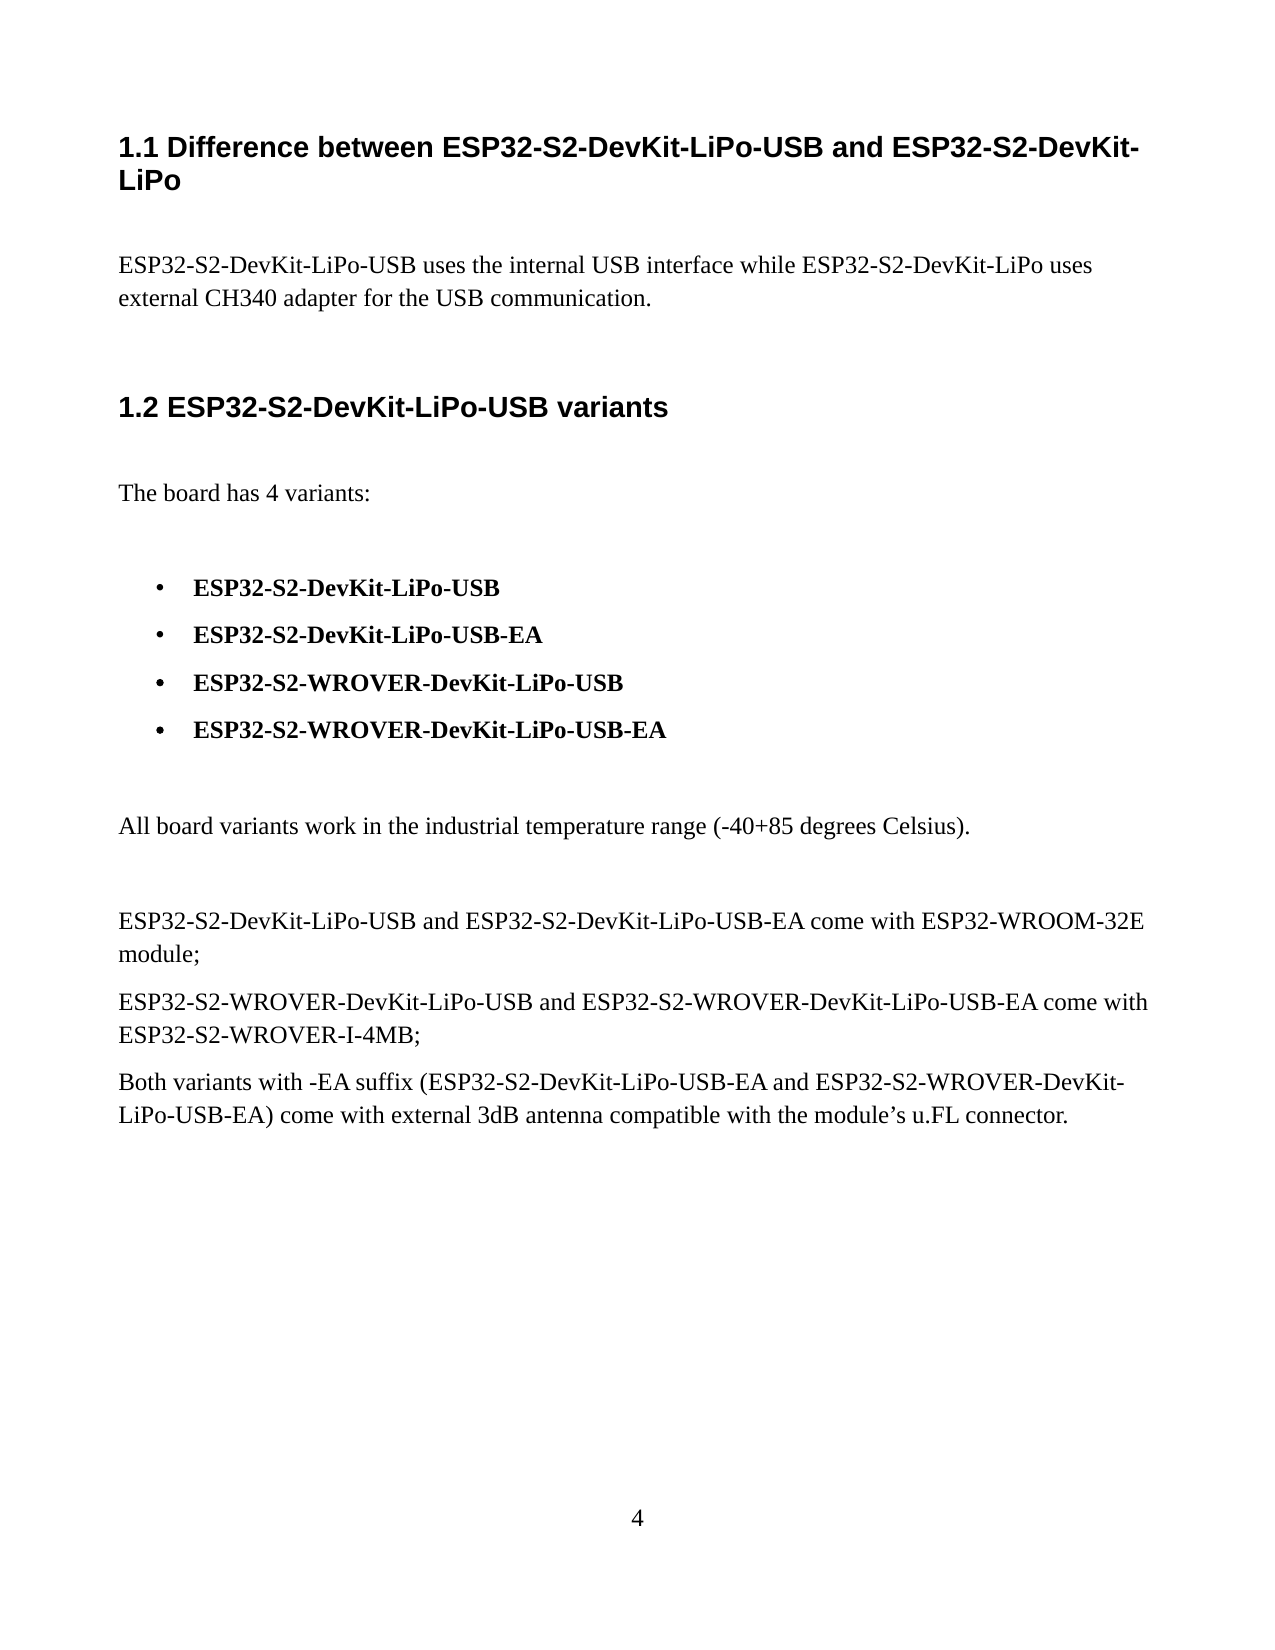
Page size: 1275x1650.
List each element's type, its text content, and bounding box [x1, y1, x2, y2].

text Both variants with -EA suffix (ESP32-S2-DevKit-LiPo-USB-EA and ESP32-S2-WROVER-DevKit-LiPo-USB-EA) come with external 3dB antenna compatible with the module’s u.FL connector. [118, 1067, 1157, 1129]
subtitle 1.2 ESP32-S2-DevKit-LiPo-USB variants [118, 391, 1157, 424]
list ESP32-S2-WROVER-DevKit-LiPo-USB-EA [156, 716, 1157, 744]
list ESP32-S2-DevKit-LiPo-USB-EA [156, 620, 1157, 649]
list ESP32-S2-WROVER-DevKit-LiPo-USB [156, 668, 1157, 697]
text The board has 4 variants: [118, 478, 1157, 506]
list ESP32-S2-DevKit-LiPo-USB [156, 573, 1157, 602]
text ESP32-S2-DevKit-LiPo-USB uses the internal USB interface while ESP32-S2-DevKit-LiPo uses external CH340 adapter for the USB communication. [118, 251, 1157, 312]
text All board variants work in the industrial temperature range (-40+85 degrees Celsius). [118, 811, 1157, 839]
subtitle 1.1 Difference between ESP32-S2-DevKit-LiPo-USB and ESP32-S2-DevKit-LiPo [118, 130, 1157, 197]
text ESP32-S2-DevKit-LiPo-USB and ESP32-S2-DevKit-LiPo-USB-EA come with ESP32-WROOM-32E module; [118, 906, 1157, 968]
text ESP32-S2-WROVER-DevKit-LiPo-USB and ESP32-S2-WROVER-DevKit-LiPo-USB-EA come with ESP32-S2-WROVER-I-4MB; [118, 987, 1157, 1048]
